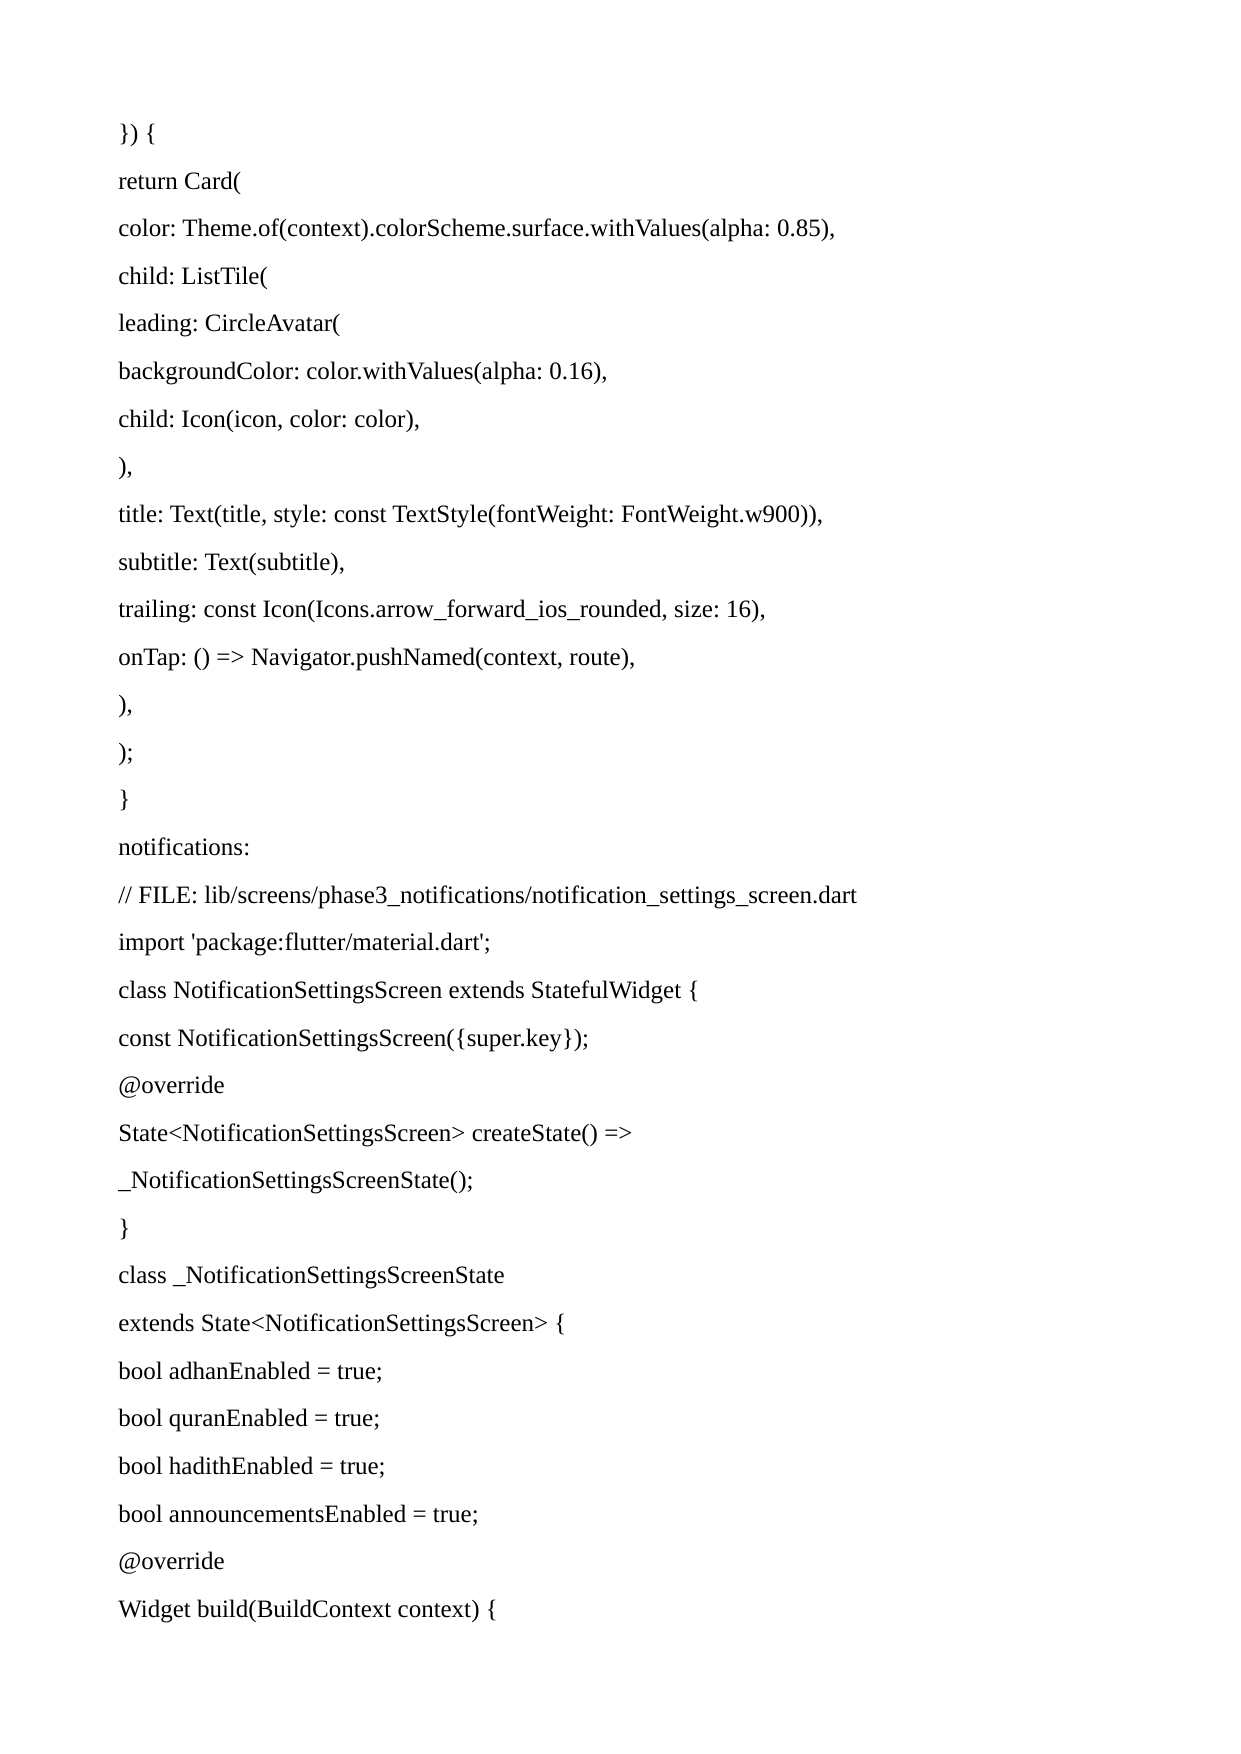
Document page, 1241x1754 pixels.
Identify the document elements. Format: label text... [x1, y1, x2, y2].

text leading: CircleAvatar( [118, 308, 1122, 337]
text class NotificationSettingsScreen extends StatefulWidget { [118, 975, 1122, 1004]
text const NotificationSettingsScreen({super.key}); [118, 1023, 1122, 1051]
text child: ListTile( [118, 261, 1122, 290]
text } [118, 1213, 1122, 1242]
text subtitle: Text(subtitle), [118, 547, 1122, 575]
text @override [118, 1546, 1122, 1575]
text State<NotificationSettingsScreen> createState() => [118, 1118, 1122, 1147]
text title: Text(title, style: const TextStyle(fontWeight: FontWeight.w900)), [118, 499, 1122, 528]
text notifications: [118, 832, 1122, 861]
text class _NotificationSettingsScreenState [118, 1261, 1122, 1289]
text @override [118, 1070, 1122, 1099]
text color: Theme.of(context).colorScheme.surface.withValues(alpha: 0.85), [118, 213, 1122, 242]
text child: Icon(icon, color: color), [118, 404, 1122, 432]
text bool hadithEnabled = true; [118, 1451, 1122, 1480]
text bool announcementsEnabled = true; [118, 1499, 1122, 1527]
text bool adhanEnabled = true; [118, 1356, 1122, 1384]
text trailing: const Icon(Icons.arrow_forward_ios_rounded, size: 16), [118, 594, 1122, 623]
text extends State<NotificationSettingsScreen> { [118, 1308, 1122, 1337]
text Widget build(BuildContext context) { [118, 1594, 1122, 1623]
text bool quranEnabled = true; [118, 1403, 1122, 1432]
text } [118, 784, 1122, 813]
text import 'package:flutter/material.dart'; [118, 927, 1122, 956]
text _NotificationSettingsScreenState(); [118, 1165, 1122, 1194]
text backgroundColor: color.withValues(alpha: 0.16), [118, 356, 1122, 385]
text ), [118, 689, 1122, 718]
text }) { [118, 118, 1122, 147]
text return Card( [118, 166, 1122, 194]
text onTap: () => Navigator.pushNamed(context, route), [118, 642, 1122, 671]
text ); [118, 737, 1122, 766]
text // FILE: lib/screens/phase3_notifications/notification_settings_screen.dart [118, 880, 1122, 908]
text ), [118, 451, 1122, 480]
